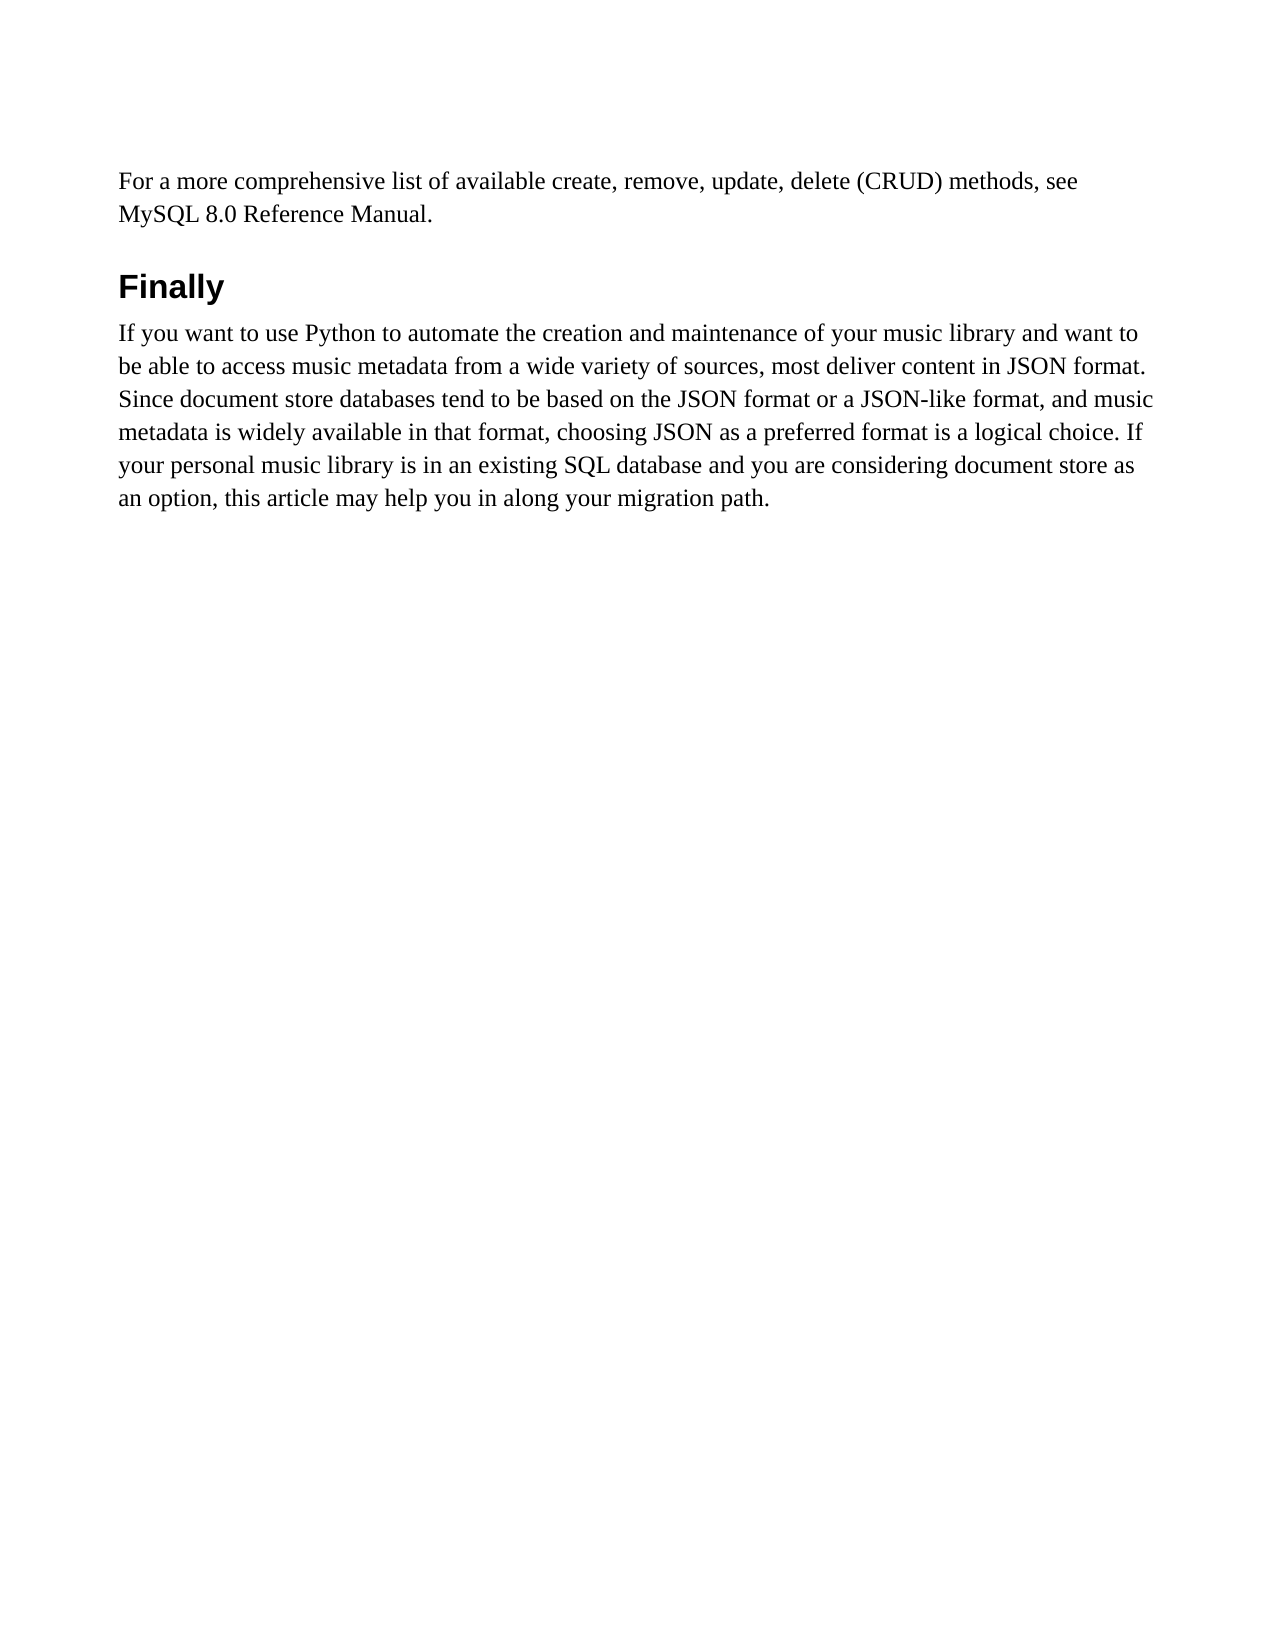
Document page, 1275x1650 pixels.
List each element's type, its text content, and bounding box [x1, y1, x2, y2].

subtitle Finally [118, 267, 1157, 306]
text For a more comprehensive list of available create, remove, update, delete (CRUD) methods, see MySQL 8.0 Reference Manual. [118, 166, 1157, 227]
text If you want to use Python to automate the creation and maintenance of your music library and want to be able to access music metadata from a wide variety of sources, most deliver content in JSON format. Since document store databases tend to be based on the JSON format or a JSON-like format, and music metadata is widely available in that format, choosing JSON as a preferred format is a logical choice. If your personal music library is in an existing SQL database and you are considering document store as an option, this article may help you in along your migration path. [118, 318, 1157, 512]
